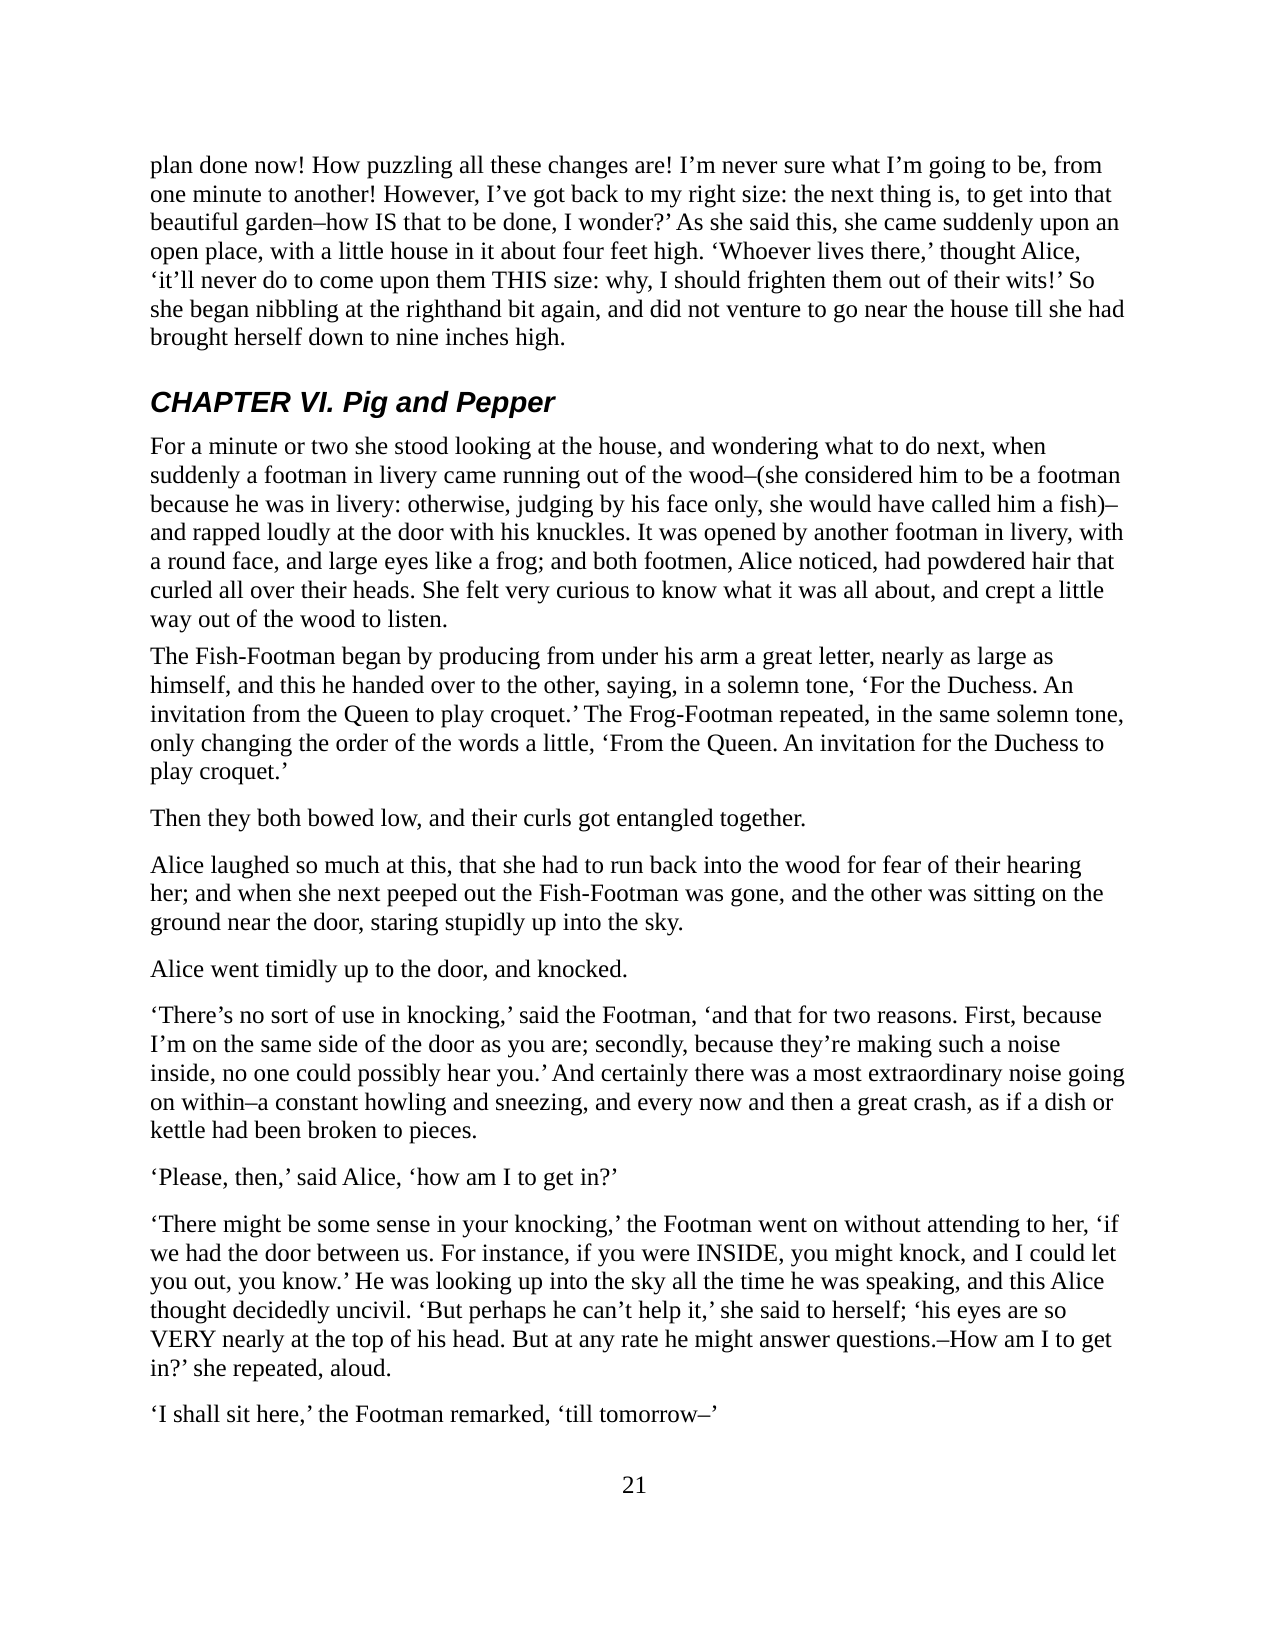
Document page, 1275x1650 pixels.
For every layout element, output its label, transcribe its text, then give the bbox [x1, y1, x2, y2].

text ‘Please, then,’ said Alice, ‘how am I to get in?’ [150, 1162, 1125, 1191]
text ‘There’s no sort of use in knocking,’ said the Footman, ‘and that for two reasons. First, because I’m on the same side of the door as you are; secondly, because they’re making such a noise inside, no one could possibly hear you.’ And certainly there was a most extraordinary noise going on within–a constant howling and sneezing, and every now and then a great crash, as if a dish or kettle had been broken to pieces. [150, 1001, 1125, 1144]
text ‘There might be some sense in your knocking,’ the Footman went on without attending to her, ‘if we had the door between us. For instance, if you were INSIDE, you might knock, and I could let you out, you know.’ He was looking up into the sky all the time he was speaking, and this Alice thought decidedly uncivil. ‘But perhaps he can’t help it,’ she said to herself; ‘his eyes are so VERY nearly at the top of his head. But at any rate he might answer questions.–How am I to get in?’ she repeated, aloud. [150, 1209, 1125, 1381]
text Then they both bowed low, and their curls got entangled together. [150, 803, 1125, 832]
text Alice laughed so much at this, that she had to run back into the wood for fear of their hearing her; and when she next peeped out the Fish-Footman was gone, and the other was sitting on the ground near the door, staring stupidly up into the sky. [150, 850, 1125, 936]
text Alice went timidly up to the door, and knocked. [150, 954, 1125, 983]
text plan done now! How puzzling all these changes are! I’m never sure what I’m going to be, from one minute to another! However, I’ve got back to my right size: the next thing is, to get into that beautiful garden–how IS that to be done, I wonder?’ As she said this, she came suddenly upon an open place, with a little house in it about four feet high. ‘Whoever lives there,’ thought Alice, ‘it’ll never do to come upon them THIS size: why, I should frighten them out of their wits!’ So she began nibbling at the righthand bit again, and did not venture to go near the house till she had brought herself down to nine inches high. [150, 150, 1125, 351]
text For a minute or two she stood looking at the house, and wondering what to do next, when suddenly a footman in livery came running out of the wood–(she considered him to be a footman because he was in livery: otherwise, judging by his face only, she would have called him a fish)–and rapped loudly at the door with his knuckles. It was opened by another footman in livery, with a round face, and large eyes like a frog; and both footmen, Alice noticed, had powdered hair that curled all over their heads. She felt very curious to know what it was all about, and crept a little way out of the wood to listen. [150, 431, 1125, 632]
text The Fish-Footman began by producing from under his arm a great letter, nearly as large as himself, and this he handed over to the other, saying, in a solemn tone, ‘For the Duchess. An invitation from the Queen to play croquet.’ The Frog-Footman repeated, in the same solemn tone, only changing the order of the words a little, ‘From the Queen. An invitation for the Duchess to play croquet.’ [150, 641, 1125, 785]
subtitle CHAPTER VI. Pig and Pepper [150, 385, 1125, 419]
text ‘I shall sit here,’ the Footman remarked, ‘till tomorrow–’ [150, 1399, 1125, 1428]
